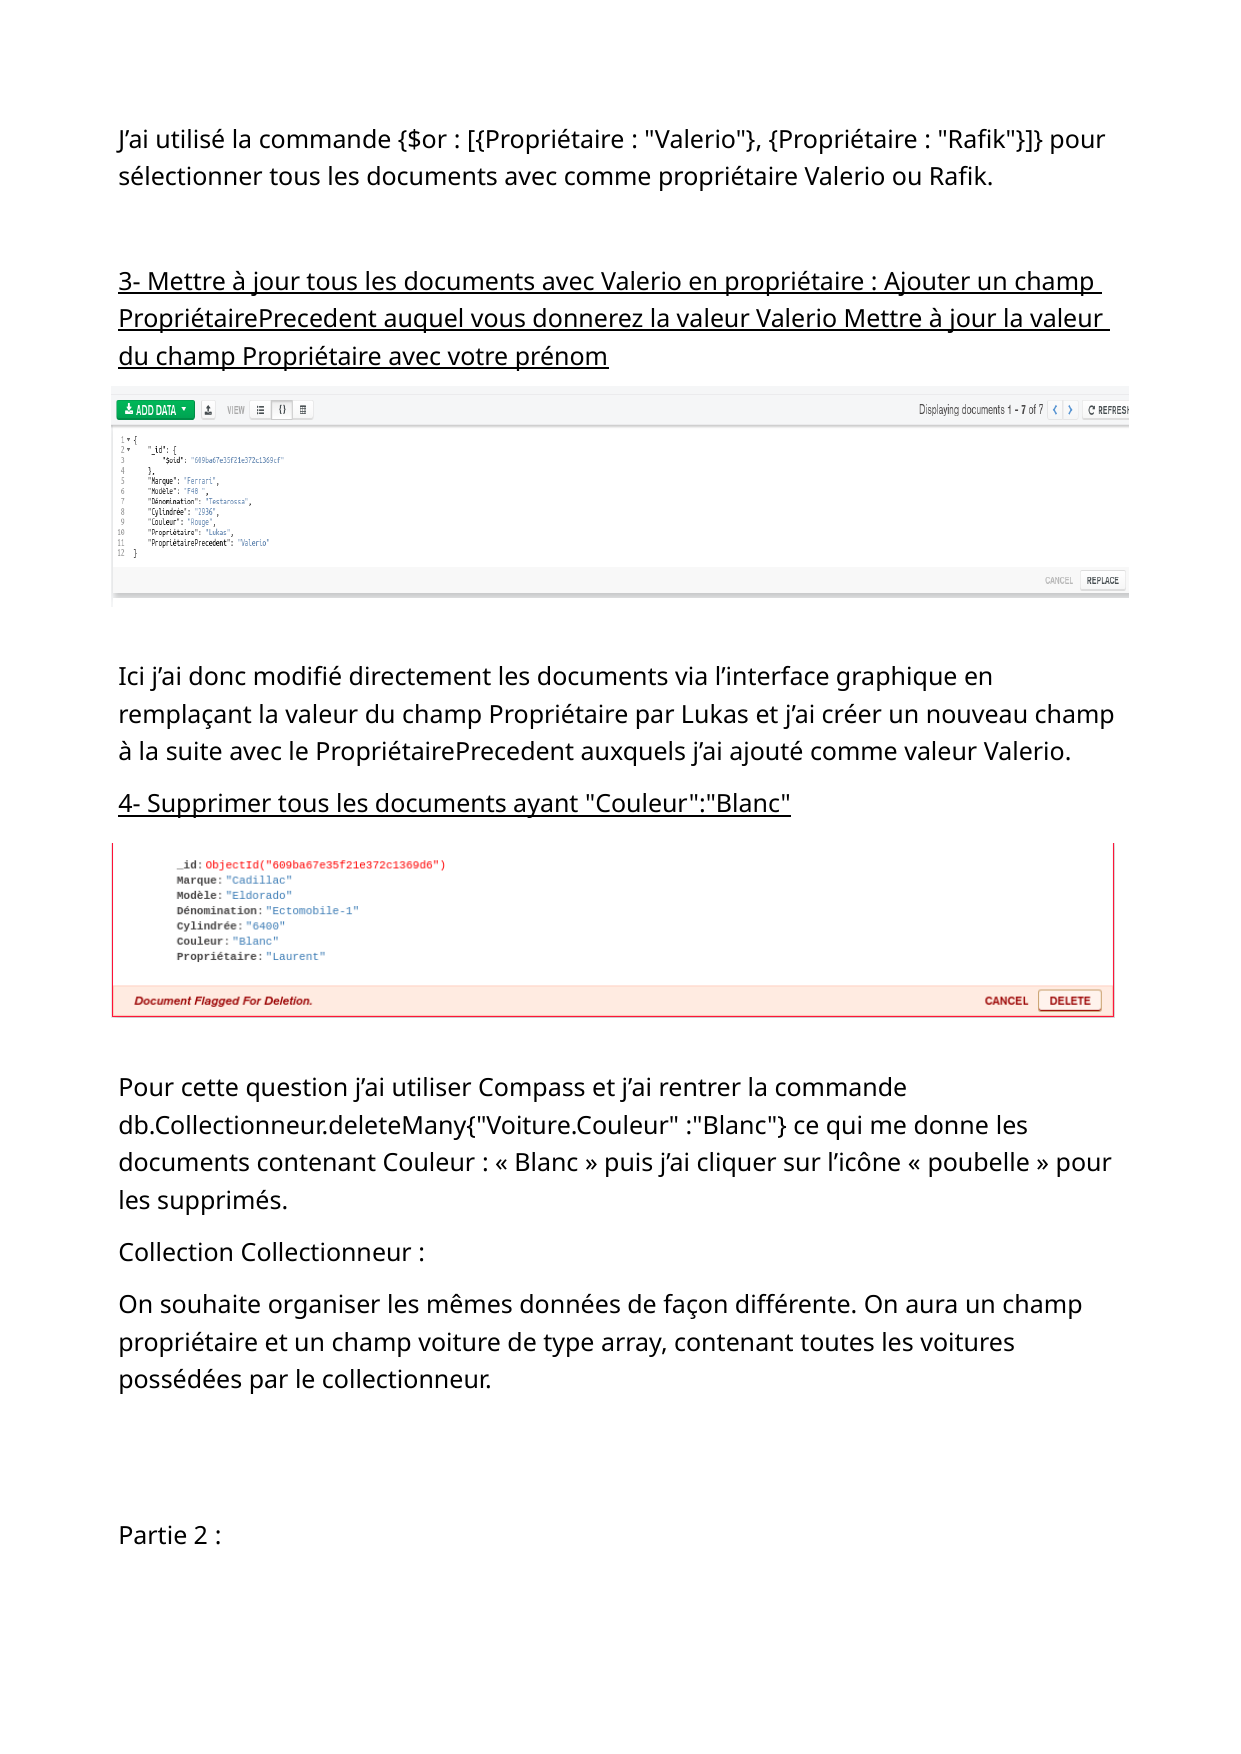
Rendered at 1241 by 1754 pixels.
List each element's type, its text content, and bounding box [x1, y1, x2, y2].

text J’ai utilisé la commande {$or : [{Propriétaire : "Valerio"}, {Propriétaire : "Rafik"}]} pour sélectionner tous les documents avec comme propriétaire Valerio ou Rafik. [118, 118, 1122, 193]
text Partie 2 : [118, 1514, 1122, 1552]
text Ici j’ai donc modifié directement les documents via l’interface graphique en remplaçant la valeur du champ Propriétaire par Lukas et j’ai créer un nouveau champ à la suite avec le PropriétairePrecedent auxquels j’ai ajouté comme valeur Valerio. [118, 655, 1122, 768]
text Pour cette question j’ai utiliser Compass et j’ai rentrer la commande db.Collectionneur.deleteMany{"Voiture.Couleur" :"Blanc"} ce qui me donne les documents contenant Couleur : « Blanc » puis j’ai cliquer sur l’icône « poubelle » pour les supprimés. [118, 1067, 1122, 1217]
text 3- Mettre à jour tous les documents avec Valerio en propriétaire : Ajouter un champ PropriétairePrecedent auquel vous donnerez la valeur Valerio Mettre à jour la valeur du champ Propriétaire avec votre prénom [118, 260, 1122, 372]
text Collection Collectionneur : [118, 1231, 1122, 1269]
text 4- Supprimer tous les documents ayant "Couleur":"Blanc" [118, 782, 1122, 820]
text On souhaite organiser les mêmes données de façon différente. On aura un champ propriétaire et un champ voiture de type array, contenant toutes les voitures possédées par le collectionneur. [118, 1283, 1122, 1396]
picture [111, 386, 1129, 607]
picture [111, 843, 1115, 1018]
